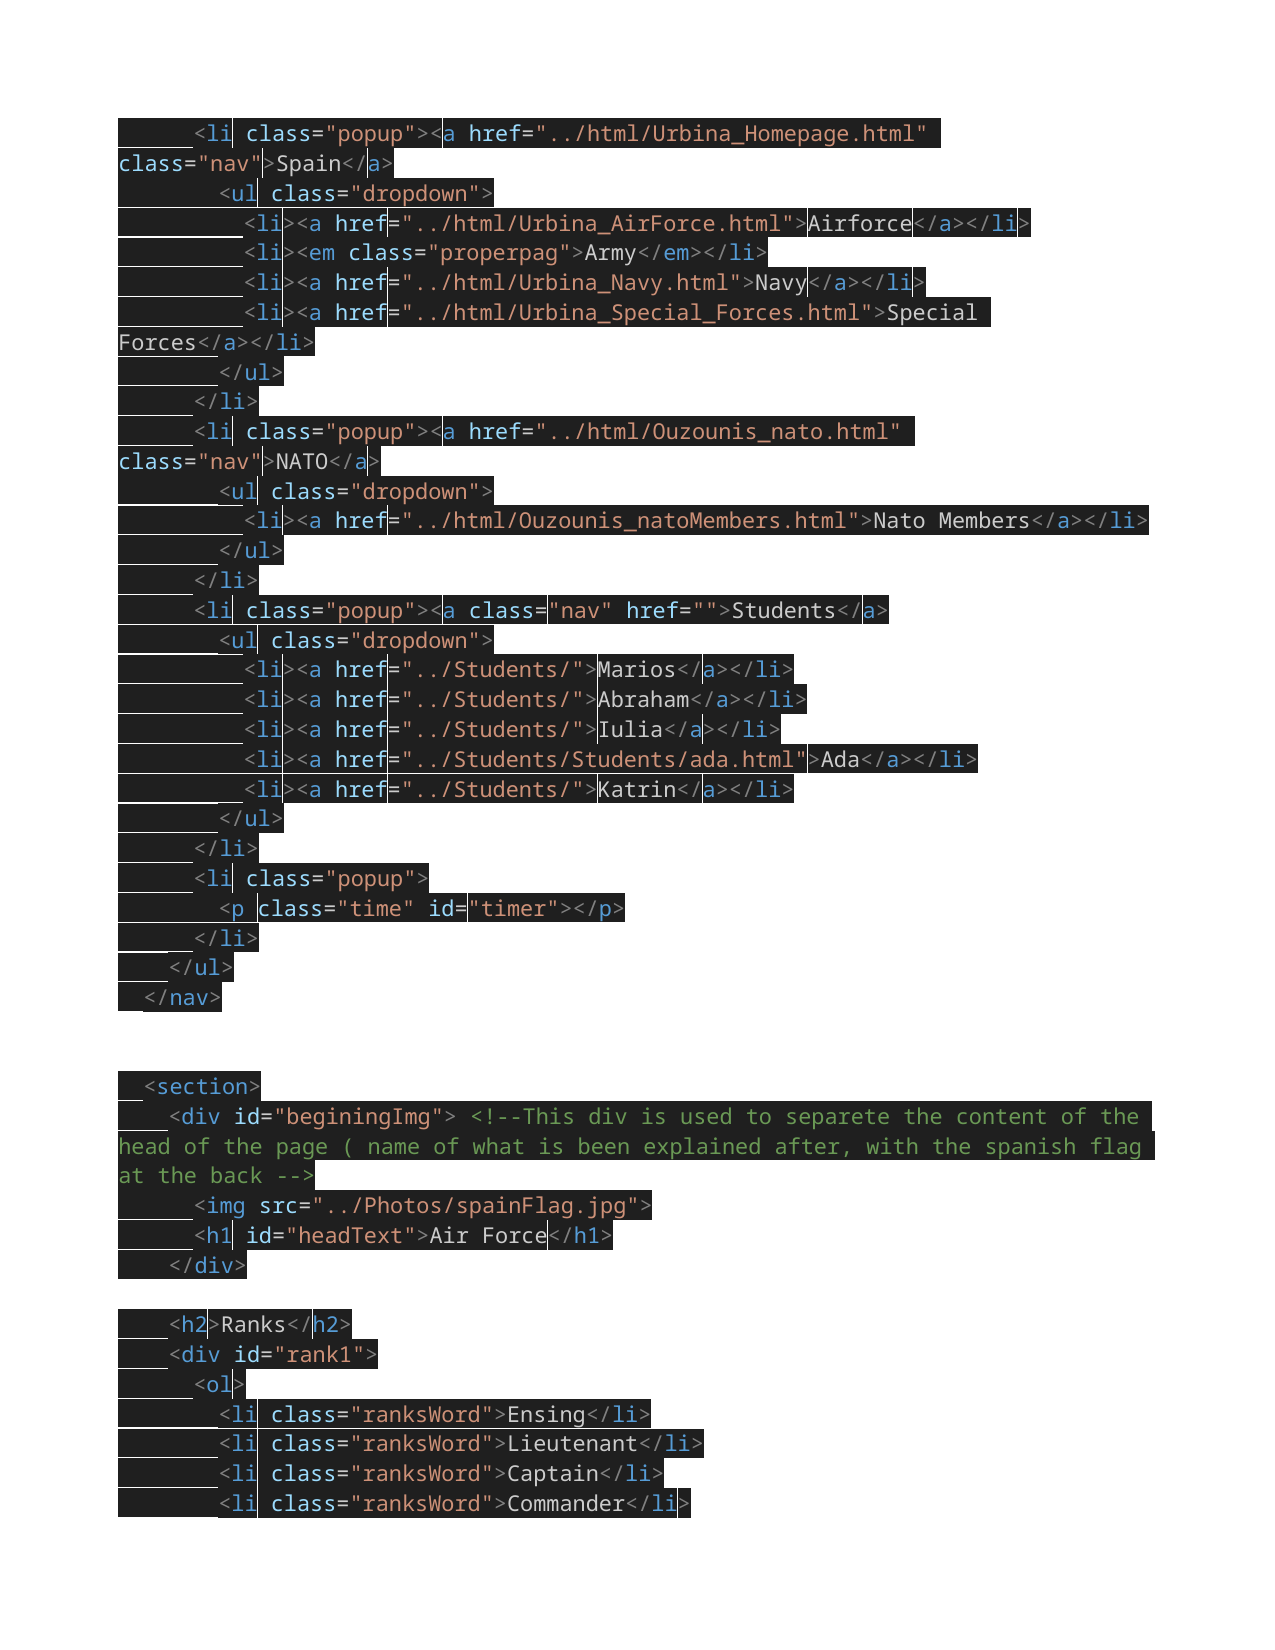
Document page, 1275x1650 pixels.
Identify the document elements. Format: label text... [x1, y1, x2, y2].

text <li class="ranksWord">Lieutenant</li> [118, 1428, 1157, 1458]
text <h2>Ranks</h2> [118, 1309, 1157, 1339]
text <li><a href="../Students/">Iulia</a></li> [118, 714, 1157, 744]
text <li><a href="../html/Ouzounis_natoMembers.html">Nato Members</a></li> [118, 505, 1157, 535]
text <ul class="dropdown"> [118, 178, 1157, 207]
text </li> [118, 386, 1157, 416]
text <h1 id="headText">Air Force</h1> [118, 1220, 1157, 1250]
text </div> [118, 1250, 1157, 1279]
text <li class="popup"> [118, 863, 1157, 893]
text <li class="popup"><a href="../html/Urbina_Homepage.html" class="nav">Spain</a> [118, 118, 1157, 178]
text <li><a href="../Students/">Abraham</a></li> [118, 684, 1157, 714]
text <li><a href="../Students/">Marios</a></li> [118, 654, 1157, 684]
text <section> [118, 1071, 1157, 1101]
text </li> [118, 922, 1157, 952]
text </ul> [118, 535, 1157, 565]
text </ul> [118, 952, 1157, 982]
text <li><a href="../Students/">Katrin</a></li> [118, 773, 1157, 803]
text <ul class="dropdown"> [118, 624, 1157, 654]
text <div id="rank1"> [118, 1339, 1157, 1369]
text <li><a href="../html/Urbina_Special_Forces.html">Special Forces</a></li> [118, 297, 1157, 356]
text <li class="ranksWord">Captain</li> [118, 1458, 1157, 1488]
text </ul> [118, 356, 1157, 386]
text </ul> [118, 803, 1157, 833]
text </nav> [118, 982, 1157, 1012]
text <li><a href="../Students/Students/ada.html">Ada</a></li> [118, 744, 1157, 773]
text <li><a href="../html/Urbina_Navy.html">Navy</a></li> [118, 267, 1157, 297]
text <li><a href="../html/Urbina_AirForce.html">Airforce</a></li> [118, 207, 1157, 237]
text </li> [118, 565, 1157, 595]
text <ul class="dropdown"> [118, 476, 1157, 505]
text <li><em class="properpag">Army</em></li> [118, 237, 1157, 267]
text <img src="../Photos/spainFlag.jpg"> [118, 1190, 1157, 1220]
text <li class="ranksWord">Commander</li> [118, 1488, 1157, 1518]
text <li class="popup"><a href="../html/Ouzounis_nato.html" class="nav">NATO</a> [118, 416, 1157, 476]
text <li class="ranksWord">Ensing</li> [118, 1399, 1157, 1428]
text </li> [118, 833, 1157, 863]
text <li class="popup"><a class="nav" href="">Students</a> [118, 595, 1157, 624]
text <p class="time" id="timer"></p> [118, 893, 1157, 922]
text <div id="beginingImg"> <!--This div is used to separete the content of the head of the page ( name of what is been explained after, with the spanish flag at the back --> [118, 1101, 1157, 1190]
text <ol> [118, 1369, 1157, 1399]
